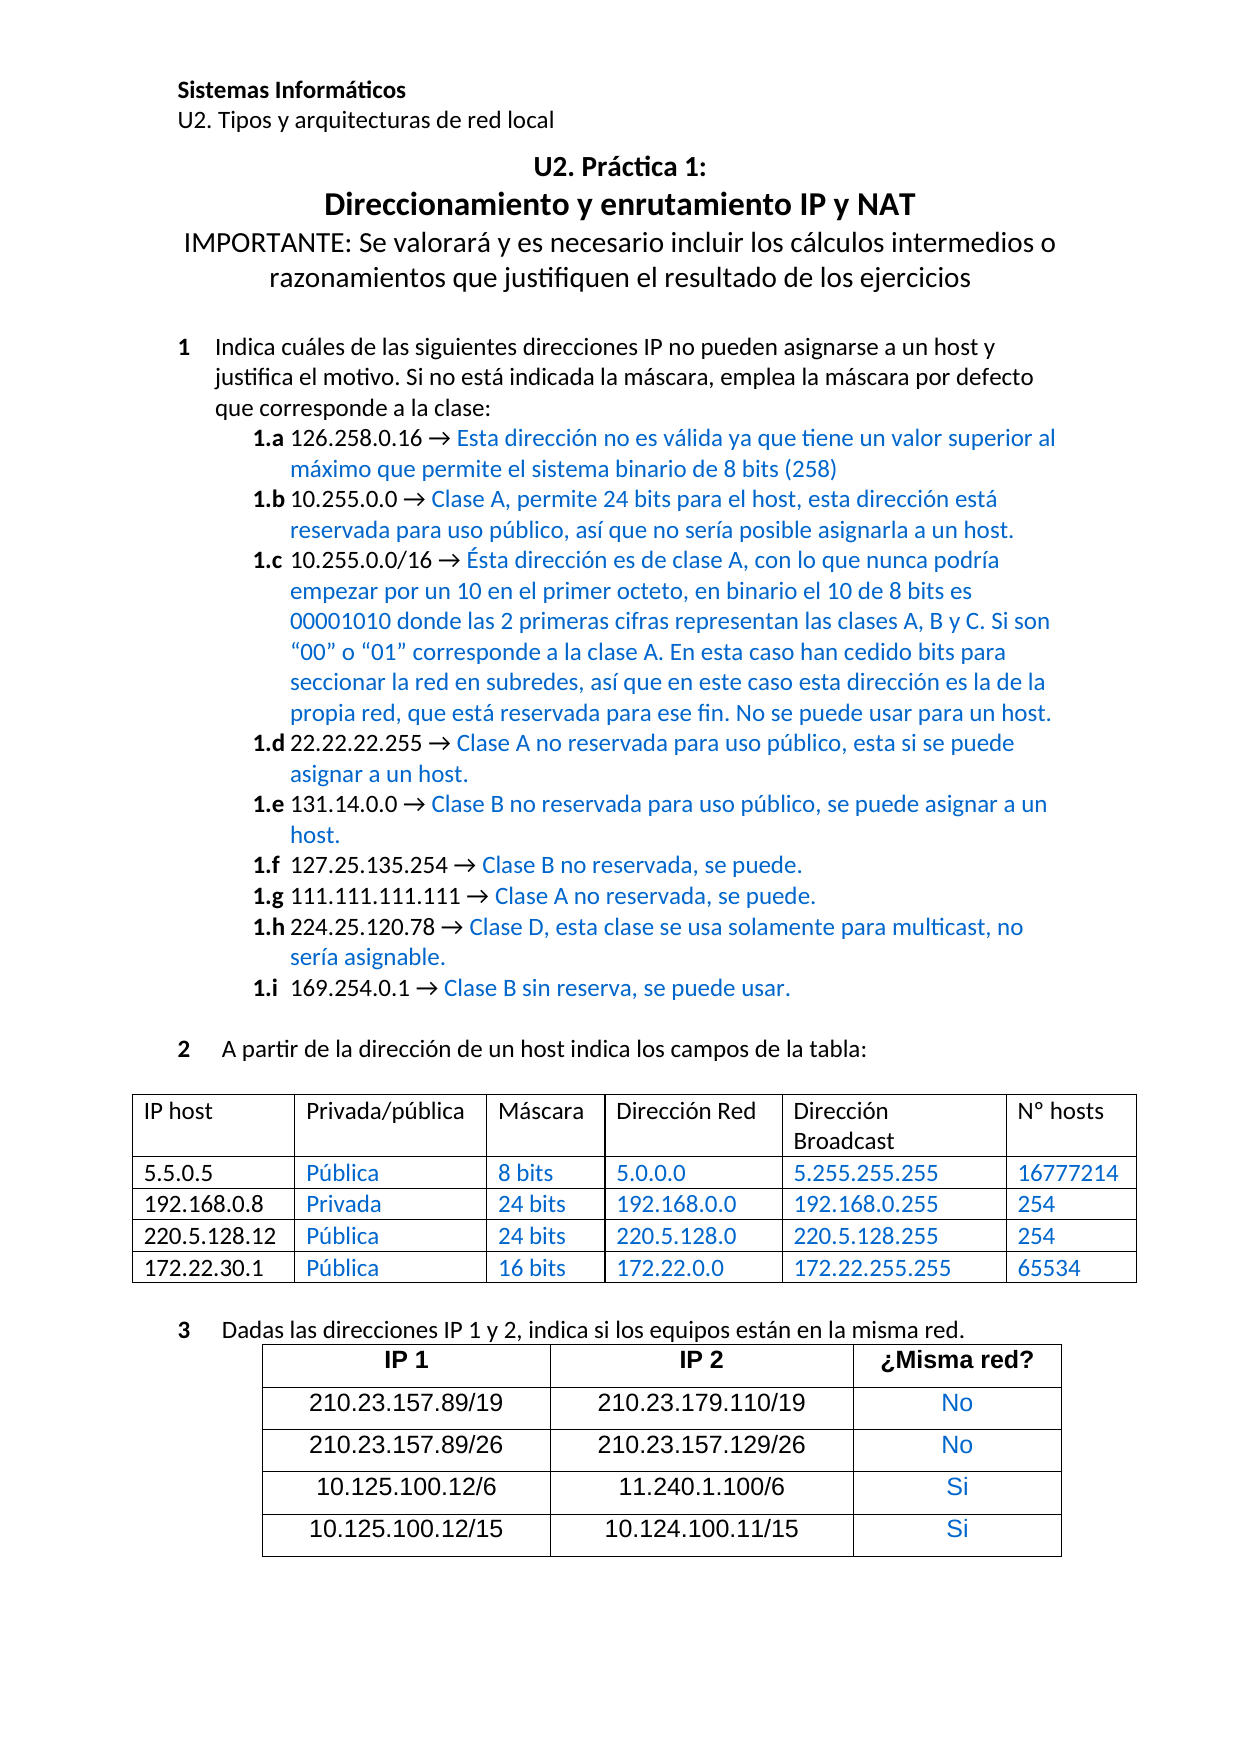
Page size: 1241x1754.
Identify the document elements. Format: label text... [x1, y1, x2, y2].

table_cell 254 [1007, 1220, 1136, 1251]
table_cell Privada [295, 1189, 486, 1219]
list 127.25.135.254 → Clase B no reservada, se puede. [252, 850, 1063, 880]
list 131.14.0.0 → Clase B no reservada para uso público, se puede asignar a un host. [252, 789, 1063, 850]
list 111.111.111.111 → Clase A no reservada, se puede. [252, 880, 1063, 911]
table_cell 220.5.128.0 [606, 1220, 782, 1251]
table_cell 210.23.157.89/19 [263, 1388, 550, 1429]
text IMPORTANTE: Se valorará y es necesario incluir los cálculos intermedios o razonamientos que justifiquen el resultado de los ejercicios [177, 224, 1063, 295]
table_cell 254 [1007, 1189, 1136, 1219]
table_header Privada/pública [295, 1095, 486, 1156]
list 10.255.0.0/16 → Ésta dirección es de clase A, con lo que nunca podría empezar por un 10 en el primer octeto, en binario el 10 de 8 bits es 00001010 donde las 2 primeras cifras representan las clases A, B y C. Si son “00” o “01” corresponde a la clase A. En esta caso han cedido bits para seccionar la red en subredes, así que en este caso esta dirección es la de la propia red, que está reservada para ese fin. No se puede usar para un host. [252, 544, 1063, 728]
table_cell No [854, 1388, 1061, 1429]
table_cell 16 bits [487, 1252, 604, 1282]
table_header ¿Misma red? [854, 1345, 1061, 1387]
table_cell 24 bits [487, 1189, 604, 1219]
table_cell 10.125.100.12/15 [263, 1515, 550, 1556]
table_cell 192.168.0.0 [606, 1189, 782, 1219]
table_cell Pública [295, 1157, 486, 1187]
table_cell No [854, 1430, 1061, 1471]
text Direccionamiento y enrutamiento IP y NAT [177, 183, 1063, 224]
table_cell 172.22.30.1 [133, 1252, 294, 1282]
table_cell 16777214 [1007, 1157, 1136, 1187]
table_cell 220.5.128.12 [133, 1220, 294, 1251]
table_cell 210.23.157.129/26 [551, 1430, 853, 1471]
table_header IP 2 [551, 1345, 853, 1387]
table_header Máscara [487, 1095, 604, 1156]
table_header Dirección Red [606, 1095, 782, 1156]
table_header IP host [133, 1095, 294, 1156]
list 22.22.22.255 → Clase A no reservada para uso público, esta si se puede asignar a un host. [252, 728, 1063, 789]
table_cell 192.168.0.255 [783, 1189, 1006, 1219]
list 10.255.0.0 → Clase A, permite 24 bits para el host, esta dirección está reservada para uso público, así que no sería posible asignarla a un host. [252, 483, 1063, 544]
table_cell 11.240.1.100/6 [551, 1472, 853, 1513]
table_cell 8 bits [487, 1157, 604, 1187]
list 126.258.0.16 → Esta dirección no es válida ya que tiene un valor superior al máximo que permite el sistema binario de 8 bits (258) [252, 422, 1063, 483]
list 224.25.120.78 → Clase D, esta clase se usa solamente para multicast, no sería asignable. [252, 911, 1063, 972]
table_cell 172.22.0.0 [606, 1252, 782, 1282]
table_cell 5.0.0.0 [606, 1157, 782, 1187]
table_cell 5.5.0.5 [133, 1157, 294, 1187]
table_header Nº hosts [1007, 1095, 1136, 1156]
table_cell 10.124.100.11/15 [551, 1515, 853, 1556]
list Indica cuáles de las siguientes direcciones IP no pueden asignarse a un host y justifica el motivo. Si no está indicada la máscara, emplea la máscara por defecto que corresponde a la clase: [177, 331, 1063, 422]
table_cell Si [854, 1515, 1061, 1556]
table_header IP 1 [263, 1345, 550, 1387]
table_cell 172.22.255.255 [783, 1252, 1006, 1282]
table_cell 220.5.128.255 [783, 1220, 1006, 1251]
table_cell 192.168.0.8 [133, 1189, 294, 1219]
list Dadas las direcciones IP 1 y 2, indica si los equipos están en la misma red. [177, 1314, 1063, 1344]
table_cell Pública [295, 1252, 486, 1282]
table_cell Pública [295, 1220, 486, 1251]
table_header Dirección Broadcast [783, 1095, 1006, 1156]
text U2. Práctica 1: [177, 148, 1063, 183]
table_cell 5.255.255.255 [783, 1157, 1006, 1187]
table_cell 65534 [1007, 1252, 1136, 1282]
table_cell 24 bits [487, 1220, 604, 1251]
list A partir de la dirección de un host indica los campos de la tabla: [177, 1033, 1063, 1063]
table_cell Si [854, 1472, 1061, 1513]
table_cell 210.23.179.110/19 [551, 1388, 853, 1429]
table_cell 210.23.157.89/26 [263, 1430, 550, 1471]
table_cell 10.125.100.12/6 [263, 1472, 550, 1513]
list 169.254.0.1 → Clase B sin reserva, se puede usar. [252, 972, 1063, 1002]
